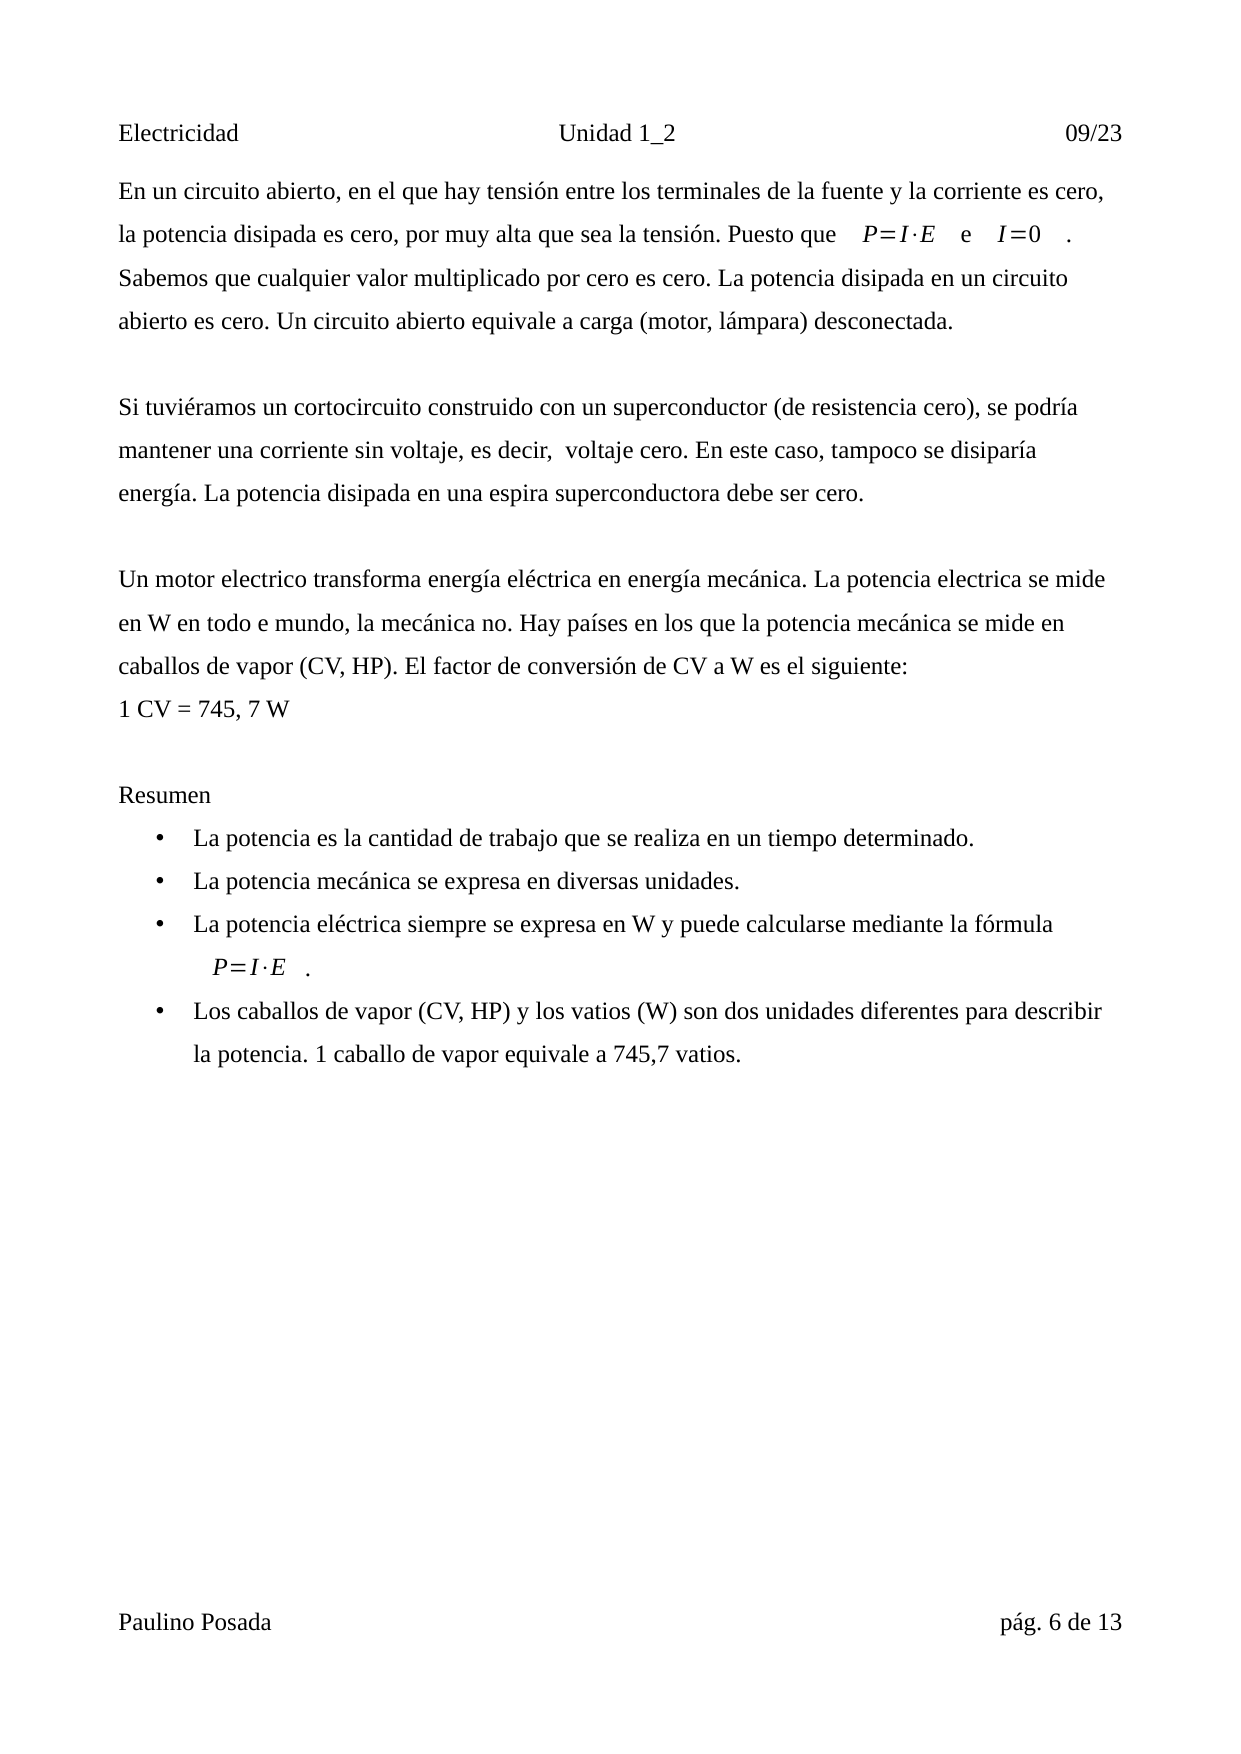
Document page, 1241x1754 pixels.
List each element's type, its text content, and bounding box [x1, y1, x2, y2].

text En un circuito abierto, en el que hay tensión entre los terminales de la fuente y la corriente es cero, la potencia disipada es cero, por muy alta que sea la tensión. Puesto que e . Sabemos que cualquier valor multiplicado por cero es cero. La potencia disipada en un circuito abierto es cero. Un circuito abierto equivale a carga (motor, lámpara) desconectada. [118, 176, 1122, 334]
text Resumen [118, 780, 1122, 809]
list Los caballos de vapor (CV, HP) y los vatios (W) son dos unidades diferentes para describir la potencia. 1 caballo de vapor equivale a 745,7 vatios. [156, 996, 1122, 1068]
list La potencia eléctrica siempre se expresa en W y puede calcularse mediante la fórmula . [156, 909, 1122, 981]
text Un motor electrico transforma energía eléctrica en energía mecánica. La potencia electrica se mide en W en todo e mundo, la mecánica no. Hay países en los que la potencia mecánica se mide en caballos de vapor (CV, HP). El factor de conversión de CV a W es el siguiente: [118, 564, 1122, 679]
text 1 CV = 745, 7 W [118, 694, 1122, 723]
list La potencia es la cantidad de trabajo que se realiza en un tiempo determinado. [156, 823, 1122, 852]
list La potencia mecánica se expresa en diversas unidades. [156, 866, 1122, 895]
text Si tuviéramos un cortocircuito construido con un superconductor (de resistencia cero), se podría mantener una corriente sin voltaje, es decir, voltaje cero. En este caso, tampoco se disiparía energía. La potencia disipada en una espira superconductora debe ser cero. [118, 392, 1122, 507]
